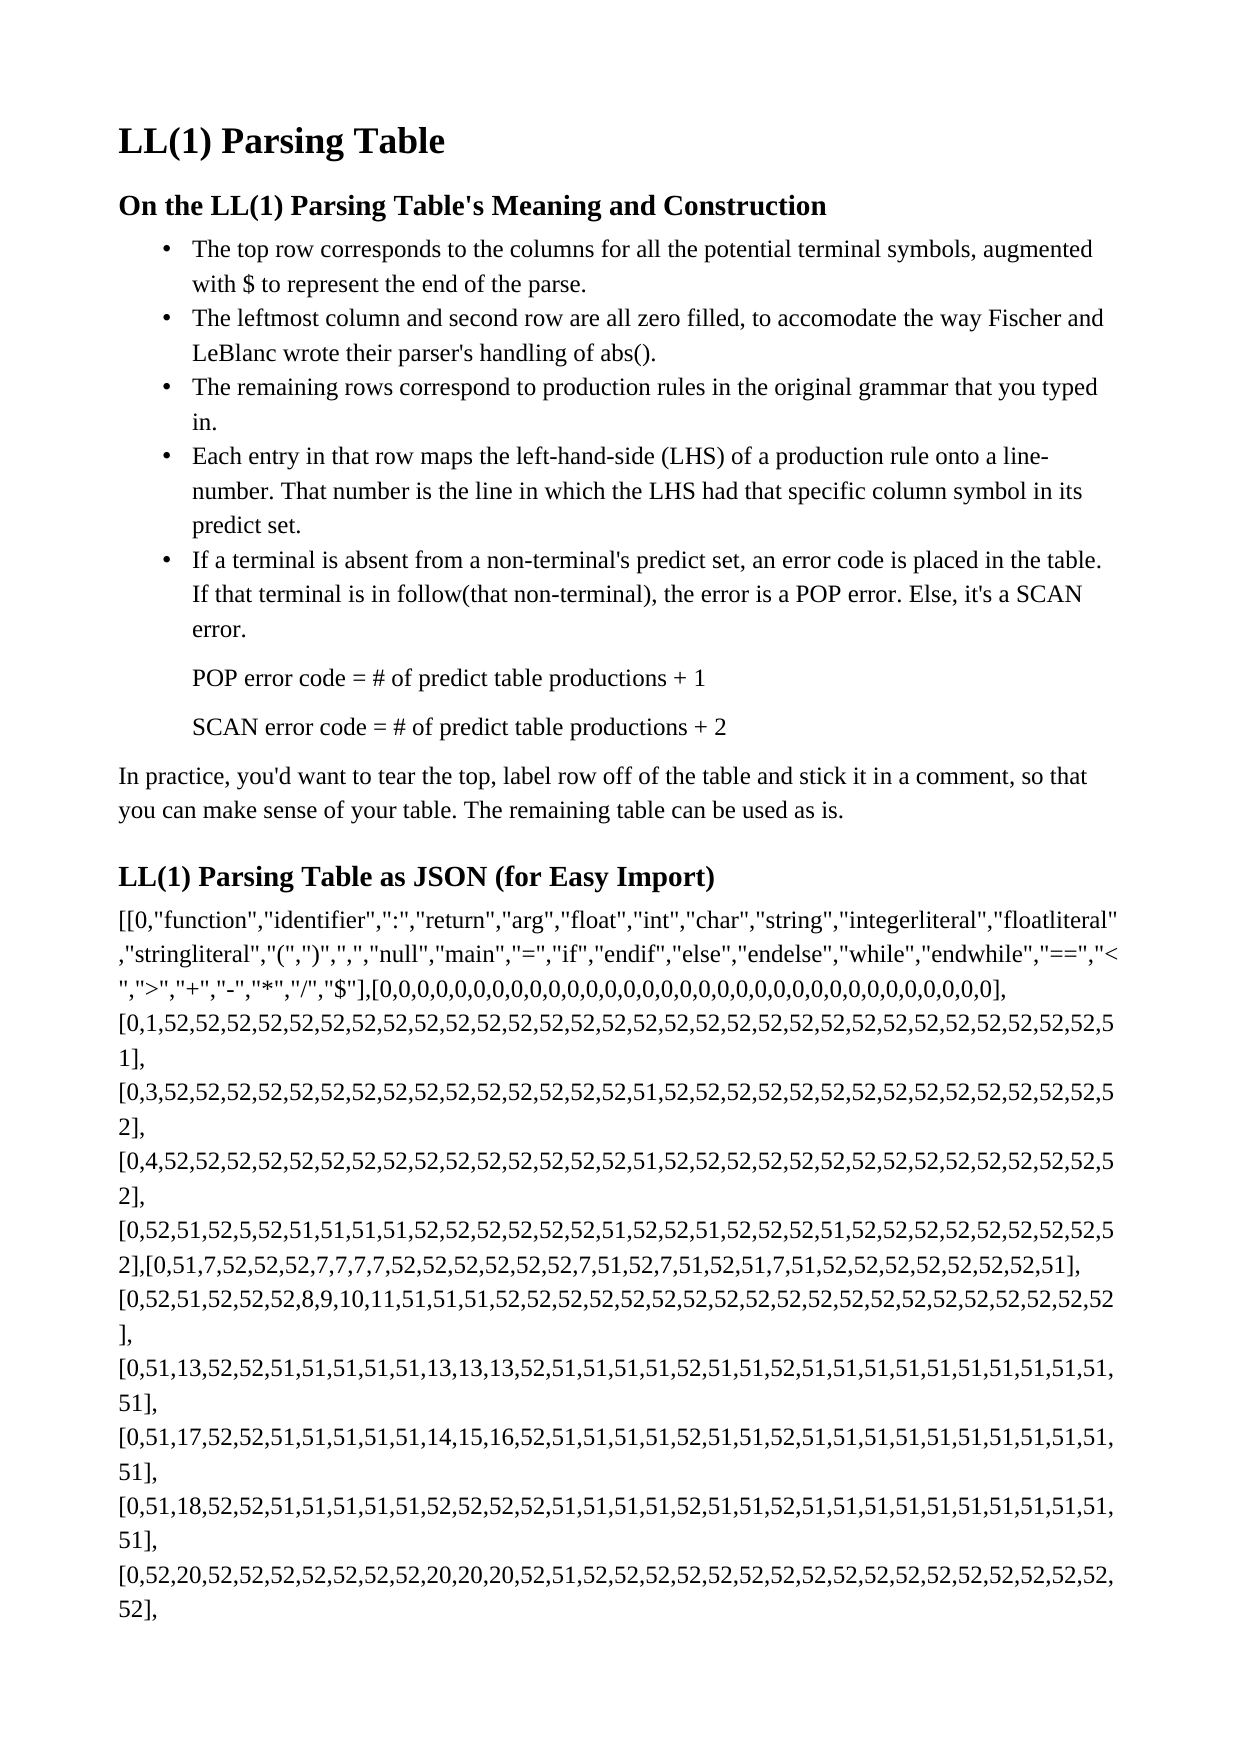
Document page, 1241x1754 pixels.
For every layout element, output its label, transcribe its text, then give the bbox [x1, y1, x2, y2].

list The leftmost column and second row are all zero filled, to accomodate the way Fischer and LeBlanc wrote their parser's handling of abs(). [162, 303, 1122, 367]
list If a terminal is absent from a non-terminal's predict set, an error code is placed in the table. If that terminal is in follow(that non-terminal), the error is a POP error. Else, it's a SCAN error. [162, 545, 1122, 642]
list The top row corresponds to the columns for all the potential terminal symbols, augmented with $ to represent the end of the parse. [162, 234, 1122, 298]
list Each entry in that row maps the left-hand-side (LHS) of a production rule onto a line-number. That number is the line in which the LHS had that specific column symbol in its predict set. [162, 441, 1122, 539]
subtitle LL(1) Parsing Table [118, 118, 1122, 161]
list SCAN error code = # of predict table productions + 2 [162, 712, 1122, 741]
text [[0,"function","identifier",":","return","arg","float","int","char","string","integerliteral","floatliteral","stringliteral","(",")",",","null","main","=","if","endif","else","endelse","while","endwhile","==","<",">","+","-","*","/","$"],[0,0,0,0,0,0,0,0,0,0,0,0,0,0,0,0,0,0,0,0,0,0,0,0,0,0,0,0,0,0,0,0,0],[0,1,52,52,52,52,52,52,52,52,52,52,52,52,52,52,52,52,52,52,52,52,52,52,52,52,52,52,52,52,52,52,51],[0,3,52,52,52,52,52,52,52,52,52,52,52,52,52,52,52,51,52,52,52,52,52,52,52,52,52,52,52,52,52,52,52],[0,4,52,52,52,52,52,52,52,52,52,52,52,52,52,52,52,51,52,52,52,52,52,52,52,52,52,52,52,52,52,52,52],[0,52,51,52,5,52,51,51,51,51,52,52,52,52,52,52,51,52,52,51,52,52,52,51,52,52,52,52,52,52,52,52,52],[0,51,7,52,52,52,7,7,7,7,52,52,52,52,52,52,7,51,52,7,51,52,51,7,51,52,52,52,52,52,52,52,51],[0,52,51,52,52,52,8,9,10,11,51,51,51,52,52,52,52,52,52,52,52,52,52,52,52,52,52,52,52,52,52,52,52],[0,51,13,52,52,51,51,51,51,51,13,13,13,52,51,51,51,51,52,51,51,52,51,51,51,51,51,51,51,51,51,51,51],[0,51,17,52,52,51,51,51,51,51,14,15,16,52,51,51,51,51,52,51,51,52,51,51,51,51,51,51,51,51,51,51,51],[0,51,18,52,52,51,51,51,51,51,52,52,52,52,51,51,51,51,52,51,51,52,51,51,51,51,51,51,51,51,51,51,51],[0,52,20,52,52,52,52,52,52,52,20,20,20,52,51,52,52,52,52,52,52,52,52,52,52,52,52,52,52,52,52,52,52], [118, 905, 1122, 1623]
list The remaining rows correspond to production rules in the original grammar that you typed in. [162, 372, 1122, 436]
subtitle On the LL(1) Parsing Table's Meaning and Construction [118, 188, 1122, 222]
text In practice, you'd want to tear the top, label row off of the table and stick it in a comment, so that you can make sense of your table. The remaining table can be used as is. [118, 761, 1122, 824]
list POP error code = # of predict table productions + 1 [162, 663, 1122, 691]
subtitle LL(1) Parsing Table as JSON (for Easy Import) [118, 859, 1122, 892]
